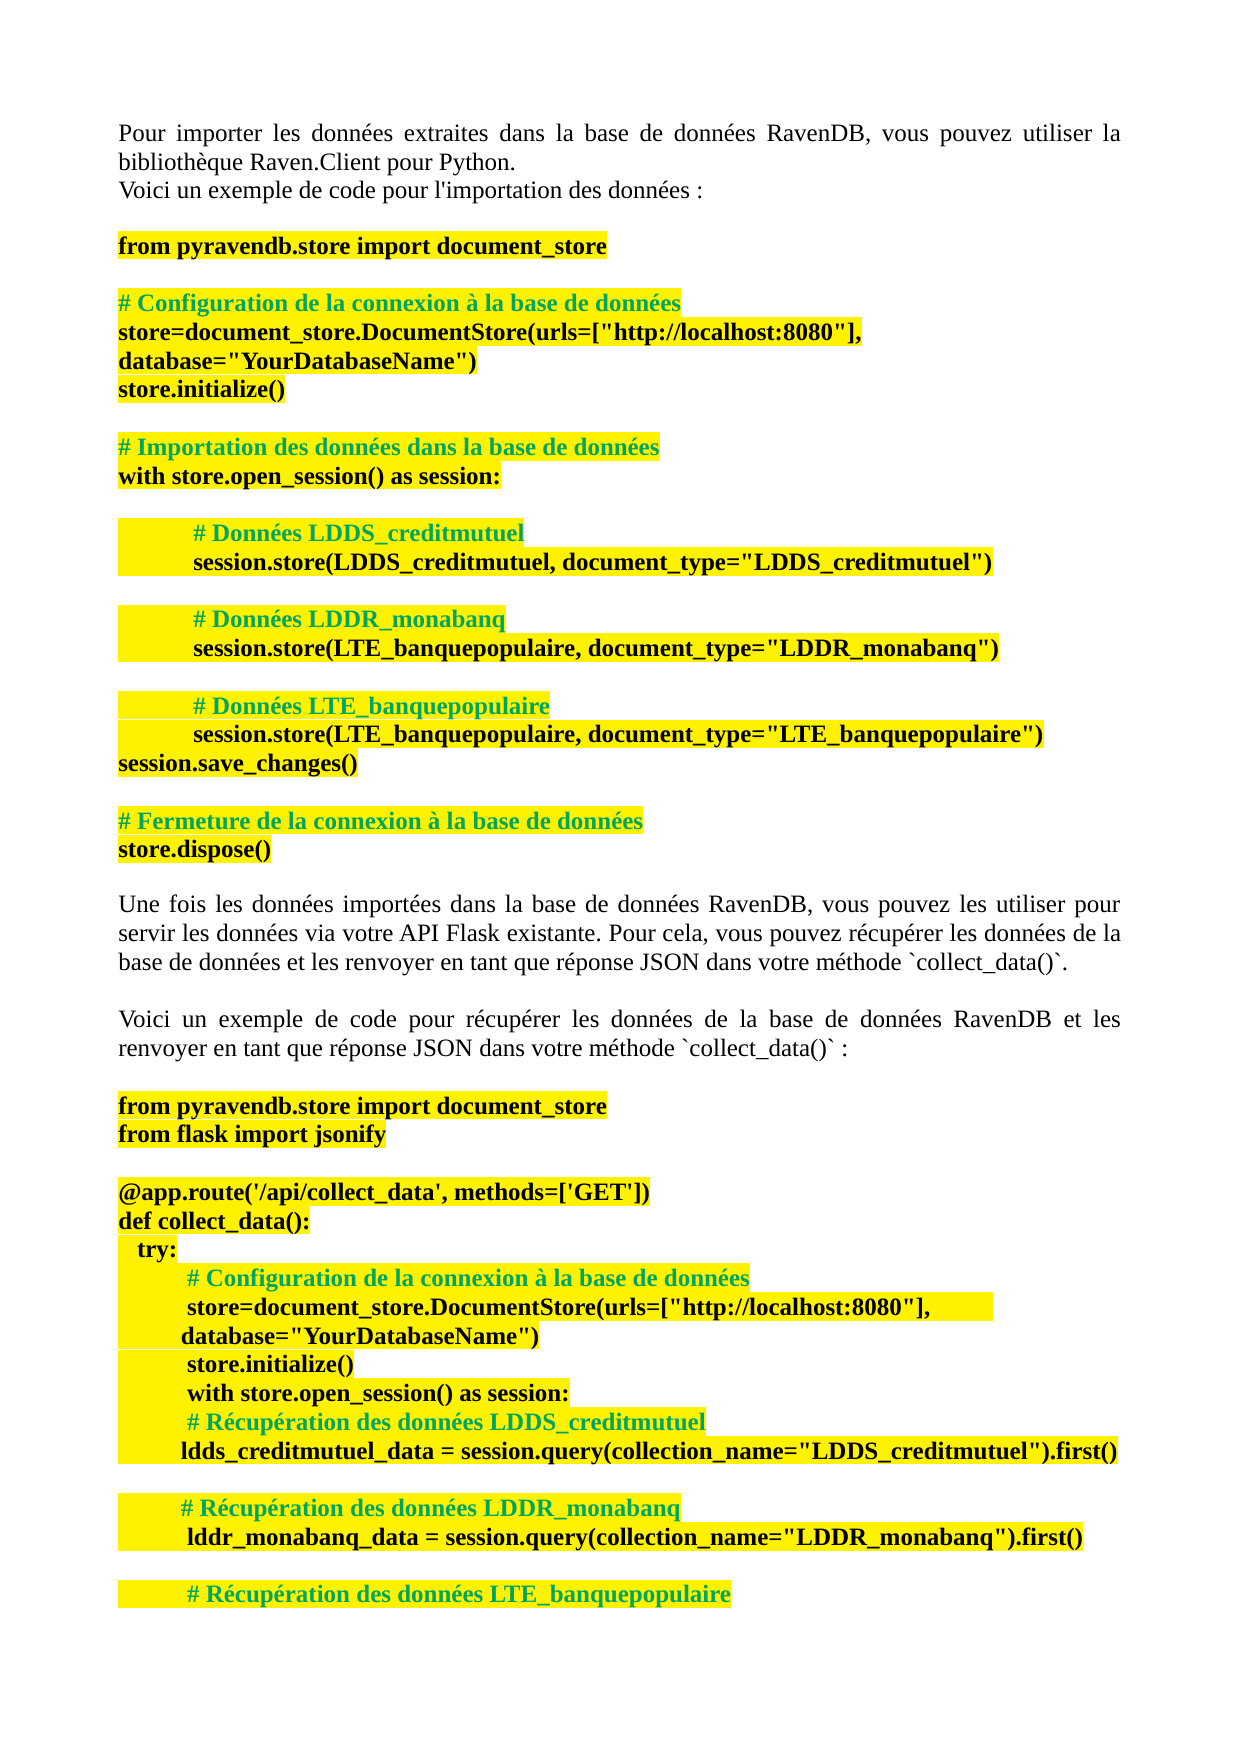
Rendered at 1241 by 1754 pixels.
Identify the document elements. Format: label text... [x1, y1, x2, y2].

text try: [118, 1234, 1122, 1263]
text # Configuration de la connexion à la base de données [118, 1263, 1122, 1292]
text store=document_store.DocumentStore(urls=["http://localhost:8080"], database="YourDatabaseName") [118, 317, 1122, 374]
text with store.open_session() as session: [118, 1378, 1122, 1407]
text @app.route('/api/collect_data', methods=['GET']) [118, 1177, 1122, 1206]
text session.store(LTE_banquepopulaire, document_type="LDDR_monabanq") [118, 633, 1122, 662]
text # Récupération des données LDDR_monabanq [118, 1493, 1122, 1522]
text # Importation des données dans la base de données [118, 432, 1122, 461]
text store=document_store.DocumentStore(urls=["http://localhost:8080"], [118, 1292, 1122, 1321]
text # Récupération des données LDDS_creditmutuel [118, 1407, 1122, 1436]
text with store.open_session() as session: [118, 461, 1122, 489]
text session.save_changes() [118, 748, 1122, 777]
text # Configuration de la connexion à la base de données [118, 288, 1122, 317]
text session.store(LDDS_creditmutuel, document_type="LDDS_creditmutuel") [118, 547, 1122, 576]
text # Données LDDS_creditmutuel [118, 518, 1122, 547]
text # Données LTE_banquepopulaire [118, 691, 1122, 719]
text def collect_data(): [118, 1206, 1122, 1234]
text ldds_creditmutuel_data = session.query(collection_name="LDDS_creditmutuel").first() [118, 1436, 1122, 1464]
text store.dispose() [118, 834, 1122, 863]
text store.initialize() [118, 374, 1122, 403]
text Une fois les données importées dans la base de données RavenDB, vous pouvez les utiliser pour servir les données via votre API Flask existante. Pour cela, vous pouvez récupérer les données de la base de données et les renvoyer en tant que réponse JSON dans votre méthode `collect_data()`. [118, 889, 1122, 976]
text store.initialize() [118, 1349, 1122, 1378]
text from pyravendb.store import document_store [118, 1091, 1122, 1119]
text from flask import jsonify [118, 1119, 1122, 1148]
text Pour importer les données extraites dans la base de données RavenDB, vous pouvez utiliser la bibliothèque Raven.Client pour Python. [118, 118, 1122, 176]
text Voici un exemple de code pour l'importation des données : [118, 176, 1122, 204]
text session.store(LTE_banquepopulaire, document_type="LTE_banquepopulaire") [118, 719, 1122, 748]
text database="YourDatabaseName") [118, 1321, 1122, 1349]
text Voici un exemple de code pour récupérer les données de la base de données RavenDB et les renvoyer en tant que réponse JSON dans votre méthode `collect_data()` : [118, 1004, 1122, 1062]
text # Récupération des données LTE_banquepopulaire [118, 1579, 1122, 1608]
text from pyravendb.store import document_store [118, 231, 1122, 259]
text # Fermeture de la connexion à la base de données [118, 806, 1122, 834]
text # Données LDDR_monabanq [118, 604, 1122, 633]
text lddr_monabanq_data = session.query(collection_name="LDDR_monabanq").first() [118, 1522, 1122, 1551]
